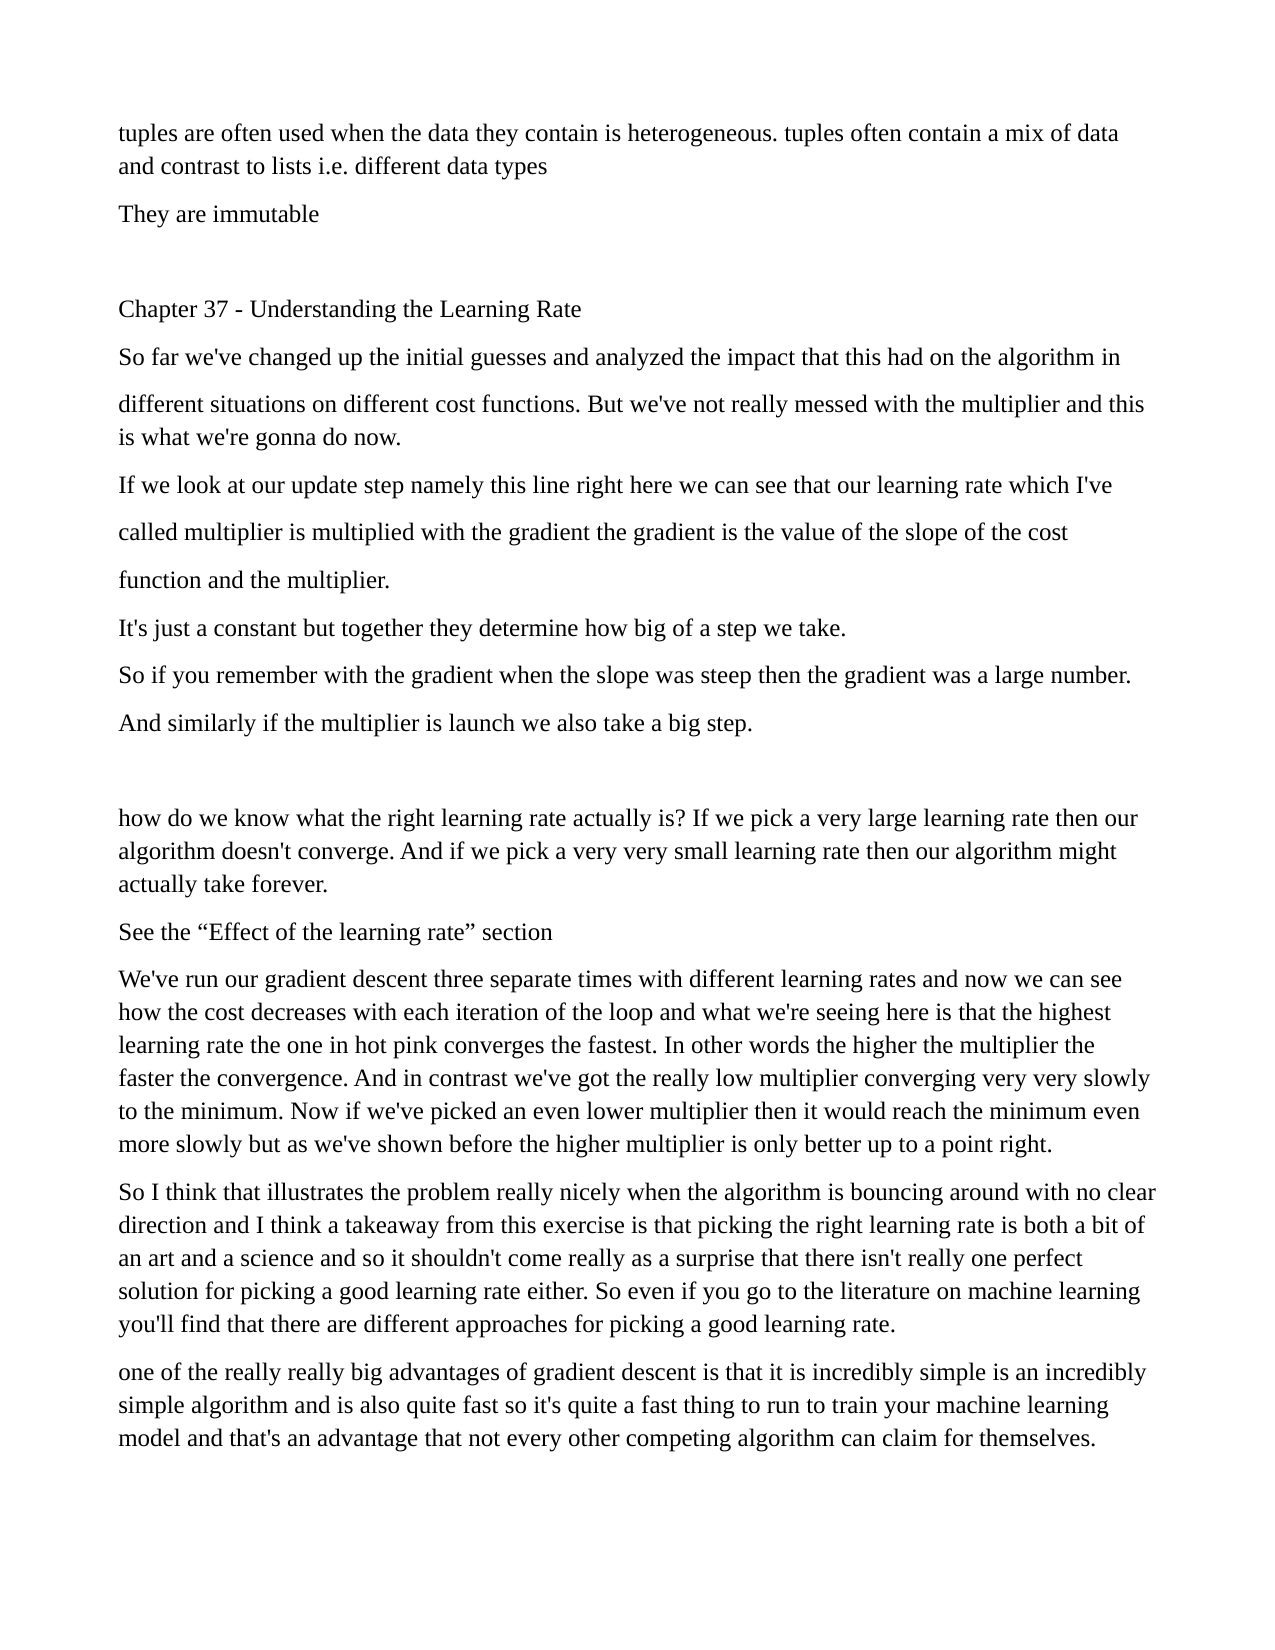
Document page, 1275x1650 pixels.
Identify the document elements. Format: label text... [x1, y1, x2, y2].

text So far we've changed up the initial guesses and analyzed the impact that this had on the algorithm in [118, 342, 1157, 370]
text tuples are often used when the data they contain is heterogeneous. tuples often contain a mix of data and contrast to lists i.e. different data types [118, 118, 1157, 180]
text So if you remember with the gradient when the slope was steep then the gradient was a large number. [118, 660, 1157, 689]
text They are immutable [118, 199, 1157, 227]
text See the “Effect of the learning rate” section [118, 917, 1157, 945]
text And similarly if the multiplier is launch we also take a big step. [118, 708, 1157, 737]
text It's just a constant but together they determine how big of a step we take. [118, 613, 1157, 641]
text So I think that illustrates the problem really nicely when the algorithm is bouncing around with no clear direction and I think a takeaway from this exercise is that picking the right learning rate is both a bit of an art and a science and so it shouldn't come really as a surprise that there isn't really one perfect solution for picking a good learning rate either. So even if you go to the literature on machine learning you'll find that there are different approaches for picking a good learning rate. [118, 1177, 1157, 1338]
text different situations on different cost functions. But we've not really messed with the multiplier and this is what we're gonna do now. [118, 389, 1157, 451]
text how do we know what the right learning rate actually is? If we pick a very large learning rate then our algorithm doesn't converge. And if we pick a very very small learning rate then our algorithm might actually take forever. [118, 803, 1157, 898]
text one of the really really big advantages of gradient descent is that it is incredibly simple is an incredibly simple algorithm and is also quite fast so it's quite a fast thing to run to train your machine learning model and that's an advantage that not every other competing algorithm can claim for themselves. [118, 1357, 1157, 1451]
text We've run our gradient descent three separate times with different learning rates and now we can see how the cost decreases with each iteration of the loop and what we're seeing here is that the highest learning rate the one in hot pink converges the fastest. In other words the higher the multiplier the faster the convergence. And in contrast we've got the really low multiplier converging very very slowly to the minimum. Now if we've picked an even lower multiplier then it would reach the minimum even more slowly but as we've shown before the higher multiplier is only better up to a point right. [118, 964, 1157, 1158]
text If we look at our update step namely this line right here we can see that our learning rate which I've [118, 470, 1157, 498]
text function and the multiplier. [118, 565, 1157, 594]
text Chapter 37 - Understanding the Learning Rate [118, 294, 1157, 323]
text called multiplier is multiplied with the gradient the gradient is the value of the slope of the cost [118, 517, 1157, 546]
